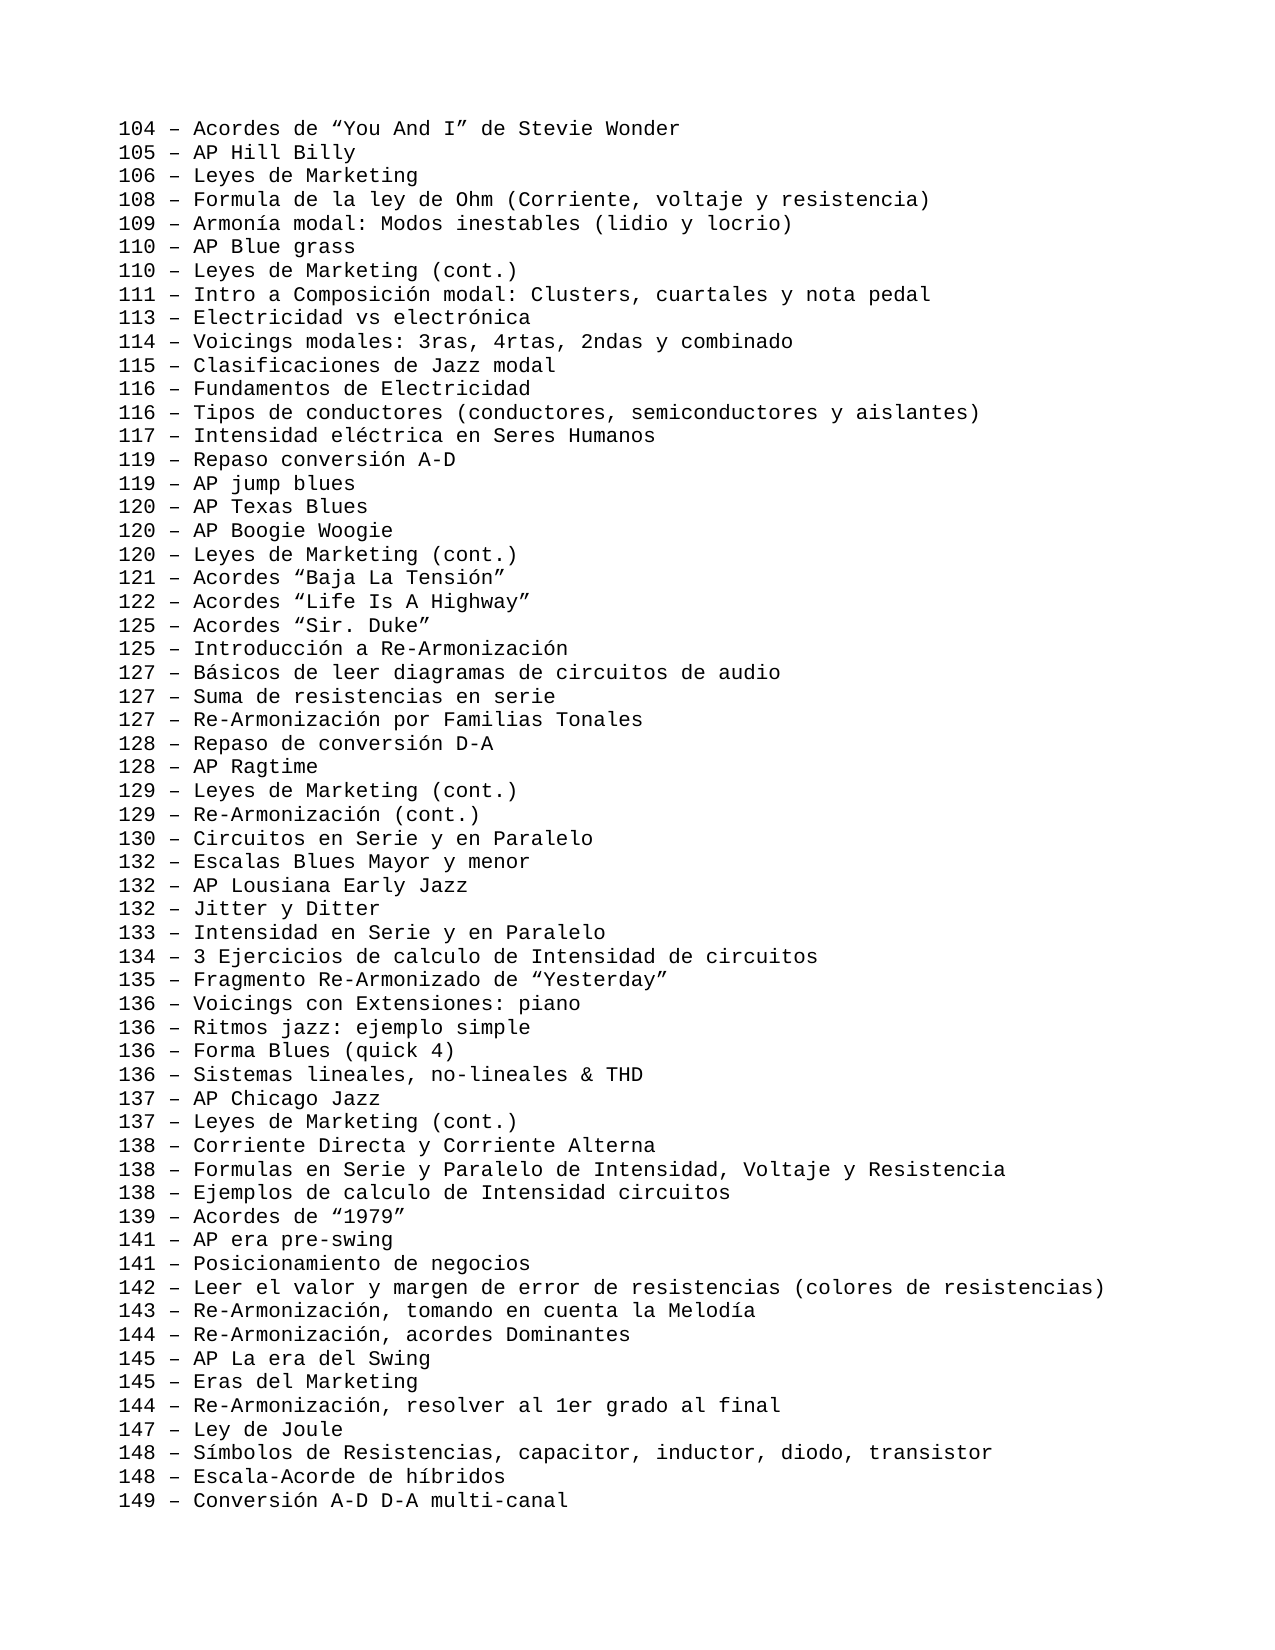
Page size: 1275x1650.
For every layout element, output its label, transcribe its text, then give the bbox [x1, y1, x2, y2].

text 137 – Leyes de Marketing (cont.) [118, 1111, 1157, 1135]
text 136 – Voicings con Extensiones: piano [118, 993, 1157, 1017]
text 136 – Sistemas lineales, no-lineales & THD [118, 1064, 1157, 1088]
text 117 – Intensidad eléctrica en Seres Humanos [118, 426, 1157, 449]
text 119 – Repaso conversión A-D [118, 449, 1157, 473]
text 143 – Re-Armonización, tomando en cuenta la Melodía [118, 1300, 1157, 1324]
text 141 – Posicionamiento de negocios [118, 1253, 1157, 1277]
text 113 – Electricidad vs electrónica [118, 307, 1157, 331]
text 138 – Corriente Directa y Corriente Alterna [118, 1135, 1157, 1158]
text 132 – AP Lousiana Early Jazz [118, 875, 1157, 898]
text 109 – Armonía modal: Modos inestables (lidio y locrio) [118, 213, 1157, 236]
text 119 – AP jump blues [118, 473, 1157, 496]
text 148 – Escala-Acorde de híbridos [118, 1466, 1157, 1489]
text 136 – Ritmos jazz: ejemplo simple [118, 1017, 1157, 1040]
text 145 – Eras del Marketing [118, 1371, 1157, 1395]
text 104 – Acordes de “You And I” de Stevie Wonder [118, 118, 1157, 142]
text 125 – Introducción a Re-Armonización [118, 638, 1157, 662]
text 115 – Clasificaciones de Jazz modal [118, 354, 1157, 378]
text 114 – Voicings modales: 3ras, 4rtas, 2ndas y combinado [118, 331, 1157, 354]
text 127 – Suma de resistencias en serie [118, 686, 1157, 709]
text 128 – AP Ragtime [118, 757, 1157, 780]
text 133 – Intensidad en Serie y en Paralelo [118, 922, 1157, 946]
text 120 – Leyes de Marketing (cont.) [118, 544, 1157, 567]
text 105 – AP Hill Billy [118, 142, 1157, 165]
text 138 – Formulas en Serie y Paralelo de Intensidad, Voltaje y Resistencia [118, 1158, 1157, 1182]
text 122 – Acordes “Life Is A Highway” [118, 591, 1157, 615]
text 132 – Jitter y Ditter [118, 898, 1157, 922]
text 106 – Leyes de Marketing [118, 165, 1157, 189]
text 149 – Conversión A-D D-A multi-canal [118, 1489, 1157, 1513]
text 127 – Re-Armonización por Familias Tonales [118, 709, 1157, 733]
text 137 – AP Chicago Jazz [118, 1088, 1157, 1111]
text 116 – Fundamentos de Electricidad [118, 378, 1157, 402]
text 138 – Ejemplos de calculo de Intensidad circuitos [118, 1182, 1157, 1206]
text 108 – Formula de la ley de Ohm (Corriente, voltaje y resistencia) [118, 189, 1157, 213]
text 139 – Acordes de “1979” [118, 1206, 1157, 1229]
text 110 – AP Blue grass [118, 236, 1157, 260]
text 125 – Acordes “Sir. Duke” [118, 615, 1157, 638]
text 132 – Escalas Blues Mayor y menor [118, 851, 1157, 875]
text 110 – Leyes de Marketing (cont.) [118, 260, 1157, 284]
text 134 – 3 Ejercicios de calculo de Intensidad de circuitos [118, 946, 1157, 969]
text 145 – AP La era del Swing [118, 1348, 1157, 1371]
text 121 – Acordes “Baja La Tensión” [118, 567, 1157, 591]
text 120 – AP Texas Blues [118, 496, 1157, 520]
text 116 – Tipos de conductores (conductores, semiconductores y aislantes) [118, 402, 1157, 426]
text 144 – Re-Armonización, resolver al 1er grado al final [118, 1395, 1157, 1419]
text 136 – Forma Blues (quick 4) [118, 1040, 1157, 1064]
text 127 – Básicos de leer diagramas de circuitos de audio [118, 662, 1157, 686]
text 111 – Intro a Composición modal: Clusters, cuartales y nota pedal [118, 284, 1157, 307]
text 147 – Ley de Joule [118, 1419, 1157, 1442]
text 120 – AP Boogie Woogie [118, 520, 1157, 544]
text 141 – AP era pre-swing [118, 1229, 1157, 1253]
text 144 – Re-Armonización, acordes Dominantes [118, 1324, 1157, 1348]
text 135 – Fragmento Re-Armonizado de “Yesterday” [118, 969, 1157, 993]
text 142 – Leer el valor y margen de error de resistencias (colores de resistencias) [118, 1277, 1157, 1300]
text 130 – Circuitos en Serie y en Paralelo [118, 827, 1157, 851]
text 129 – Leyes de Marketing (cont.) [118, 780, 1157, 804]
text 129 – Re-Armonización (cont.) [118, 804, 1157, 827]
text 148 – Símbolos de Resistencias, capacitor, inductor, diodo, transistor [118, 1442, 1157, 1466]
text 128 – Repaso de conversión D-A [118, 733, 1157, 757]
